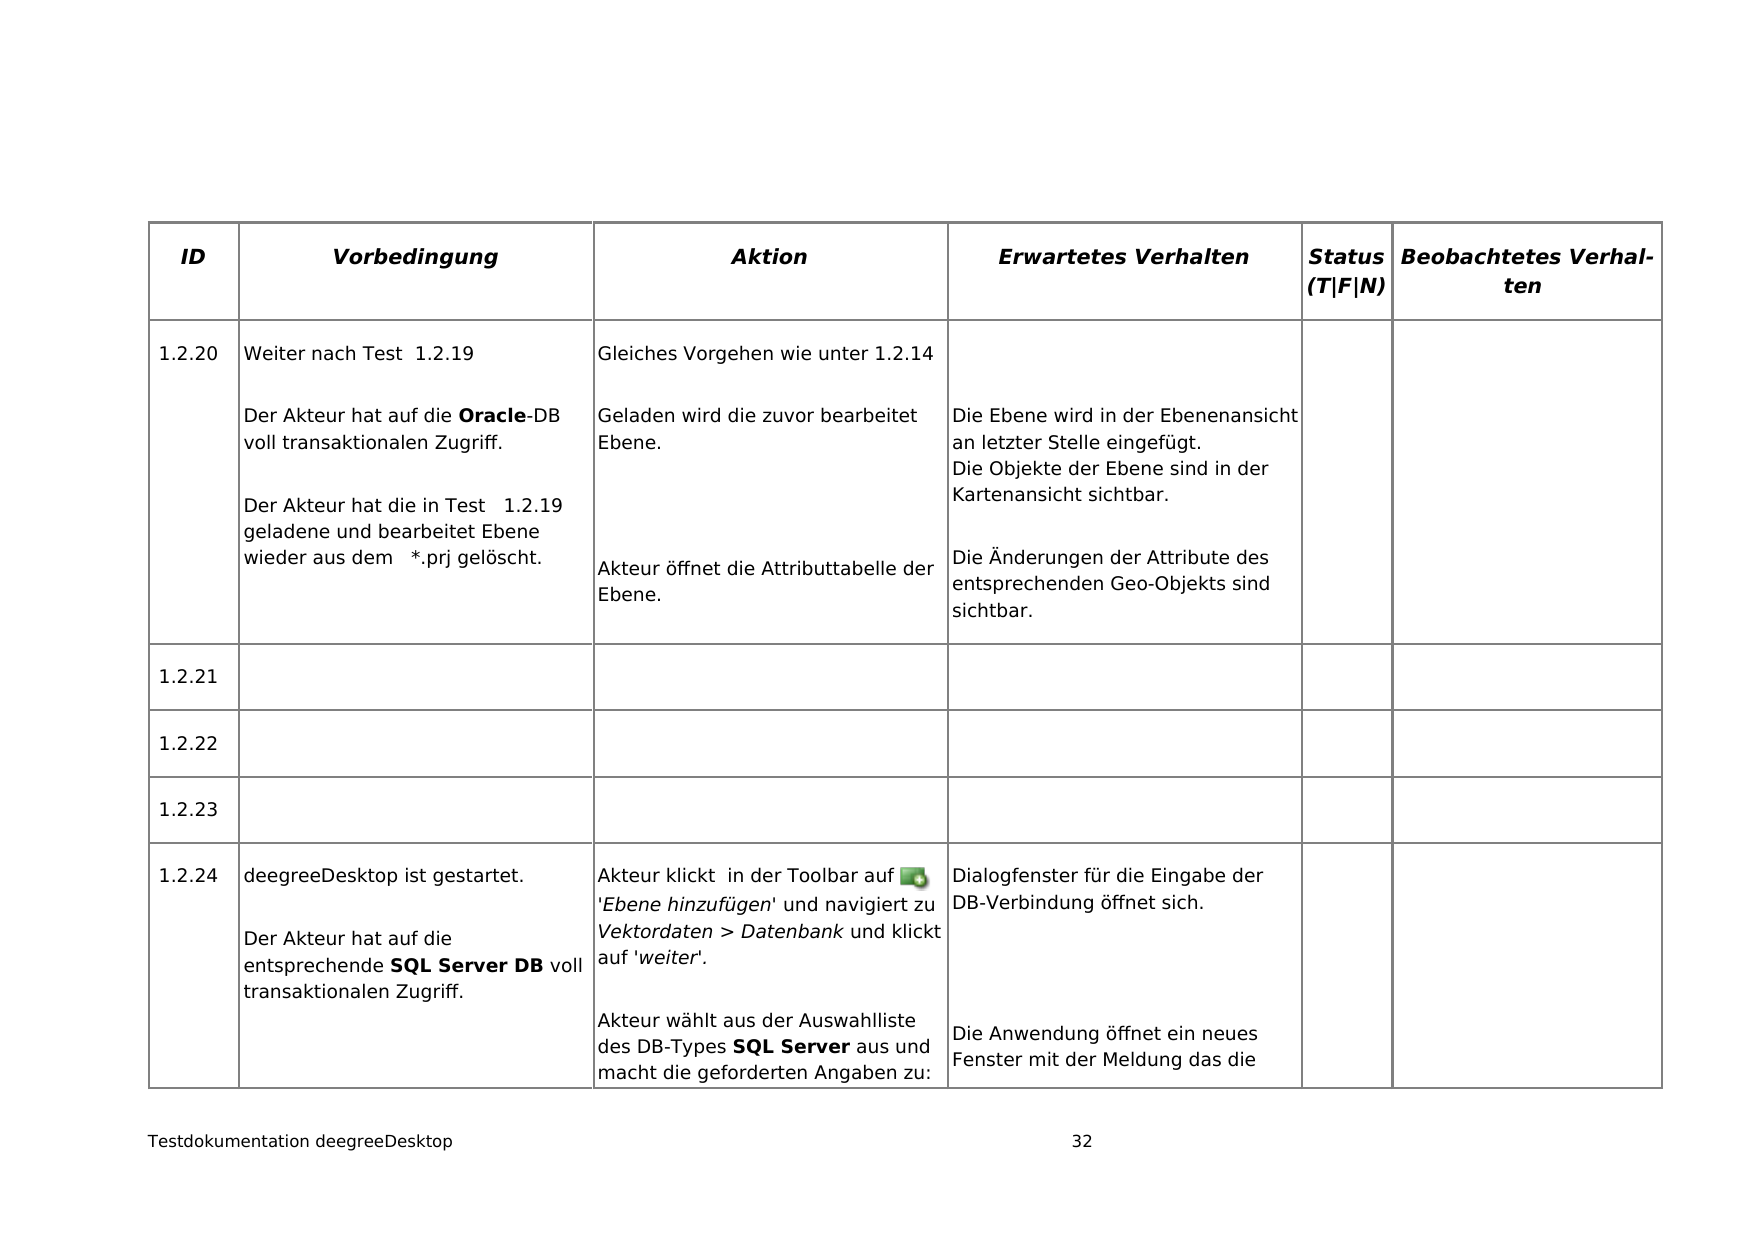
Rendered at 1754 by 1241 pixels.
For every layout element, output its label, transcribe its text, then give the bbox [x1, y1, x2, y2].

picture [900, 866, 930, 891]
table_cell [240, 645, 592, 709]
table_cell [150, 645, 238, 709]
table_cell [1394, 844, 1661, 1087]
table_cell [1303, 321, 1391, 643]
table_cell Akteur klickt in der Toolbar auf 'Ebene hinzufügen' und navigiert zu Vektordaten > Datenbank und klickt auf 'weiter'. Akteur wählt aus der Auswahlliste des DB-Types SQL Server aus und macht die geforderten Angaben zu: [595, 844, 947, 1087]
table_cell [1394, 645, 1661, 709]
table_cell Weiter nach Test 1.2.19 Der Akteur hat auf die Oracle-DB voll transaktionalen Zugriff. Der Akteur hat die in Test 1.2.19 geladene und bearbeitet Ebene wieder aus dem *.prj gelöscht. [240, 321, 592, 643]
table_cell [949, 711, 1301, 776]
table_cell [595, 711, 947, 776]
table_cell [1394, 711, 1661, 776]
table_cell [150, 778, 238, 842]
table_cell [240, 778, 592, 842]
table_header Beobachtetes Verhal­ten [1394, 224, 1661, 319]
table_cell deegreeDesktop ist gestartet. Der Akteur hat auf die entsprechende SQL Server DB voll transaktionalen Zugriff. [240, 844, 592, 1087]
table_header Vorbedingung [240, 224, 592, 319]
table_header Status (T|F|N) [1303, 224, 1391, 319]
table_cell [1394, 321, 1661, 643]
table_header Aktion [595, 224, 947, 319]
table_cell [150, 711, 238, 776]
table_cell [150, 321, 238, 643]
table_header Erwartetes Verhalten [949, 224, 1301, 319]
table_cell [949, 778, 1301, 842]
table_cell [1394, 778, 1661, 842]
table_cell [240, 711, 592, 776]
table_cell [1303, 711, 1391, 776]
table_cell [1303, 778, 1391, 842]
table_cell Die Ebene wird in der Ebenenansicht an letzter Stelle eingefügt. Die Objekte der Ebene sind in der Kartenansicht sichtbar. Die Änderungen der Attribute des entsprechenden Geo-Objekts sind sichtbar. [949, 321, 1301, 643]
table_cell [595, 645, 947, 709]
table_cell [150, 844, 238, 1087]
table_header ID [150, 224, 238, 319]
table_cell [949, 645, 1301, 709]
table_cell Dialogfenster für die Eingabe der DB-Verbindung öffnet sich. Die Anwendung öffnet ein neues Fenster mit der Meldung das die [949, 844, 1301, 1087]
table_cell [1303, 645, 1391, 709]
table_cell [595, 778, 947, 842]
table_cell [1303, 844, 1391, 1087]
table_cell Gleiches Vorgehen wie unter 1.2.14 Geladen wird die zuvor bearbeitet Ebene. Akteur öffnet die Attributtabelle der Ebene. [595, 321, 947, 643]
